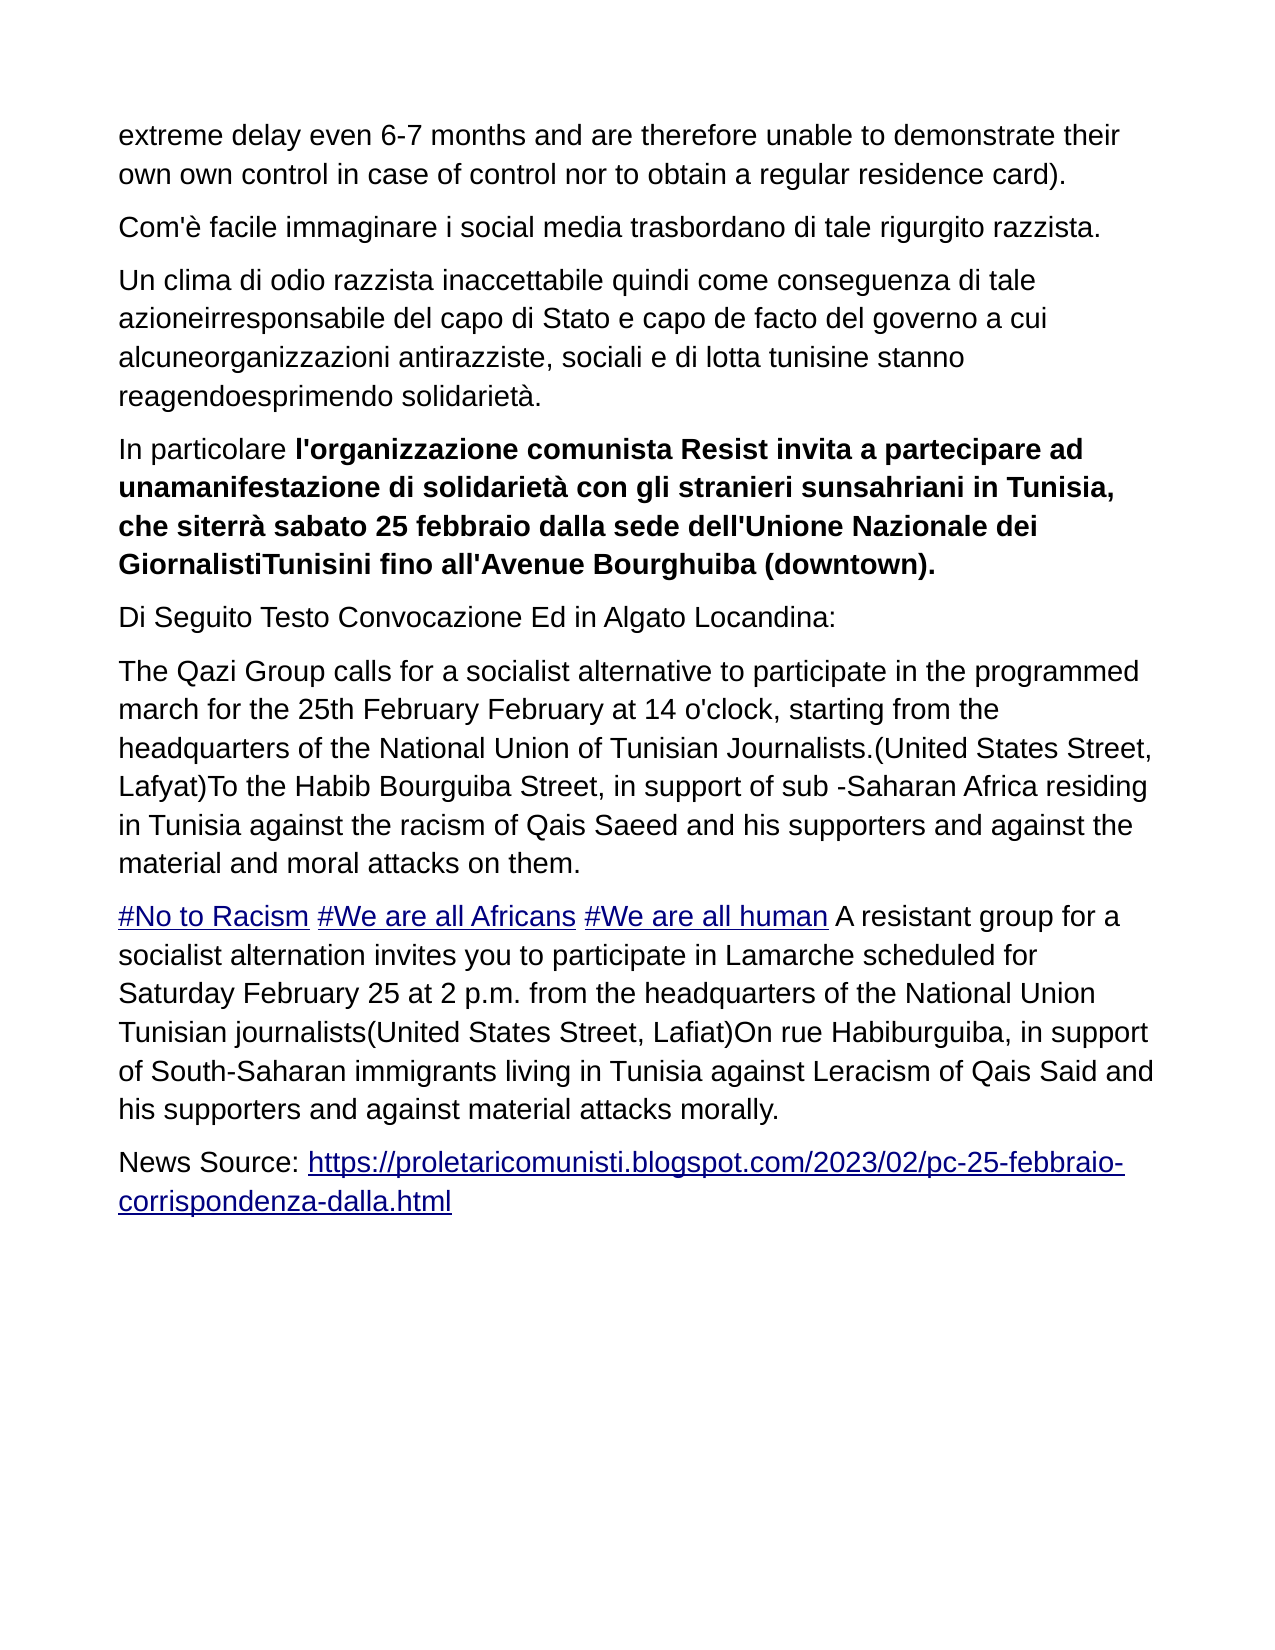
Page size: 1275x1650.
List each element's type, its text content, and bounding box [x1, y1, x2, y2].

text Com'è facile immaginare i social media trasbordano di tale rigurgito razzista. [118, 210, 1157, 243]
text #No to Racism #We are all Africans #We are all human A resistant group for a socialist alternation invites you to participate in Lamarche scheduled for Saturday February 25 at 2 p.m. from the headquarters of the National Union Tunisian journalists(United States Street, Lafiat)On rue Habiburguiba, in support of South-Saharan immigrants living in Tunisia against Leracism of Qais Said and his supporters and against material attacks morally. [118, 899, 1157, 1126]
text Di Seguito Testo Convocazione Ed in Algato Locandina: [118, 600, 1157, 634]
text The Qazi Group calls for a socialist alternative to participate in the programmed march for the 25th February February at 14 o'clock, starting from the headquarters of the National Union of Tunisian Journalists.(United States Street, Lafyat)To the Habib Bourguiba Street, in support of sub -Saharan Africa residing in Tunisia against the racism of Qais Saeed and his supporters and against the material and moral attacks on them. [118, 653, 1157, 880]
text In particolare l'organizzazione comunista Resist invita a partecipare ad unamanifestazione di solidarietà con gli stranieri sunsahriani in Tunisia, che siterrà sabato 25 febbraio dalla sede dell'Unione Nazionale dei GiornalistiTunisini fino all'Avenue Bourghuiba (downtown). [118, 432, 1157, 581]
text News Source: https://proletaricomunisti.blogspot.com/2023/02/pc-25-febbraio-corrispondenza-dalla.html [118, 1145, 1157, 1217]
text extreme delay even 6-7 months and are therefore unable to demonstrate their own own control in case of control nor to obtain a regular residence card). [118, 118, 1157, 190]
text Un clima di odio razzista inaccettabile quindi come conseguenza di tale azioneirresponsabile del capo di Stato e capo de facto del governo a cui alcuneorganizzazioni antirazziste, sociali e di lotta tunisine stanno reagendoesprimendo solidarietà. [118, 263, 1157, 412]
